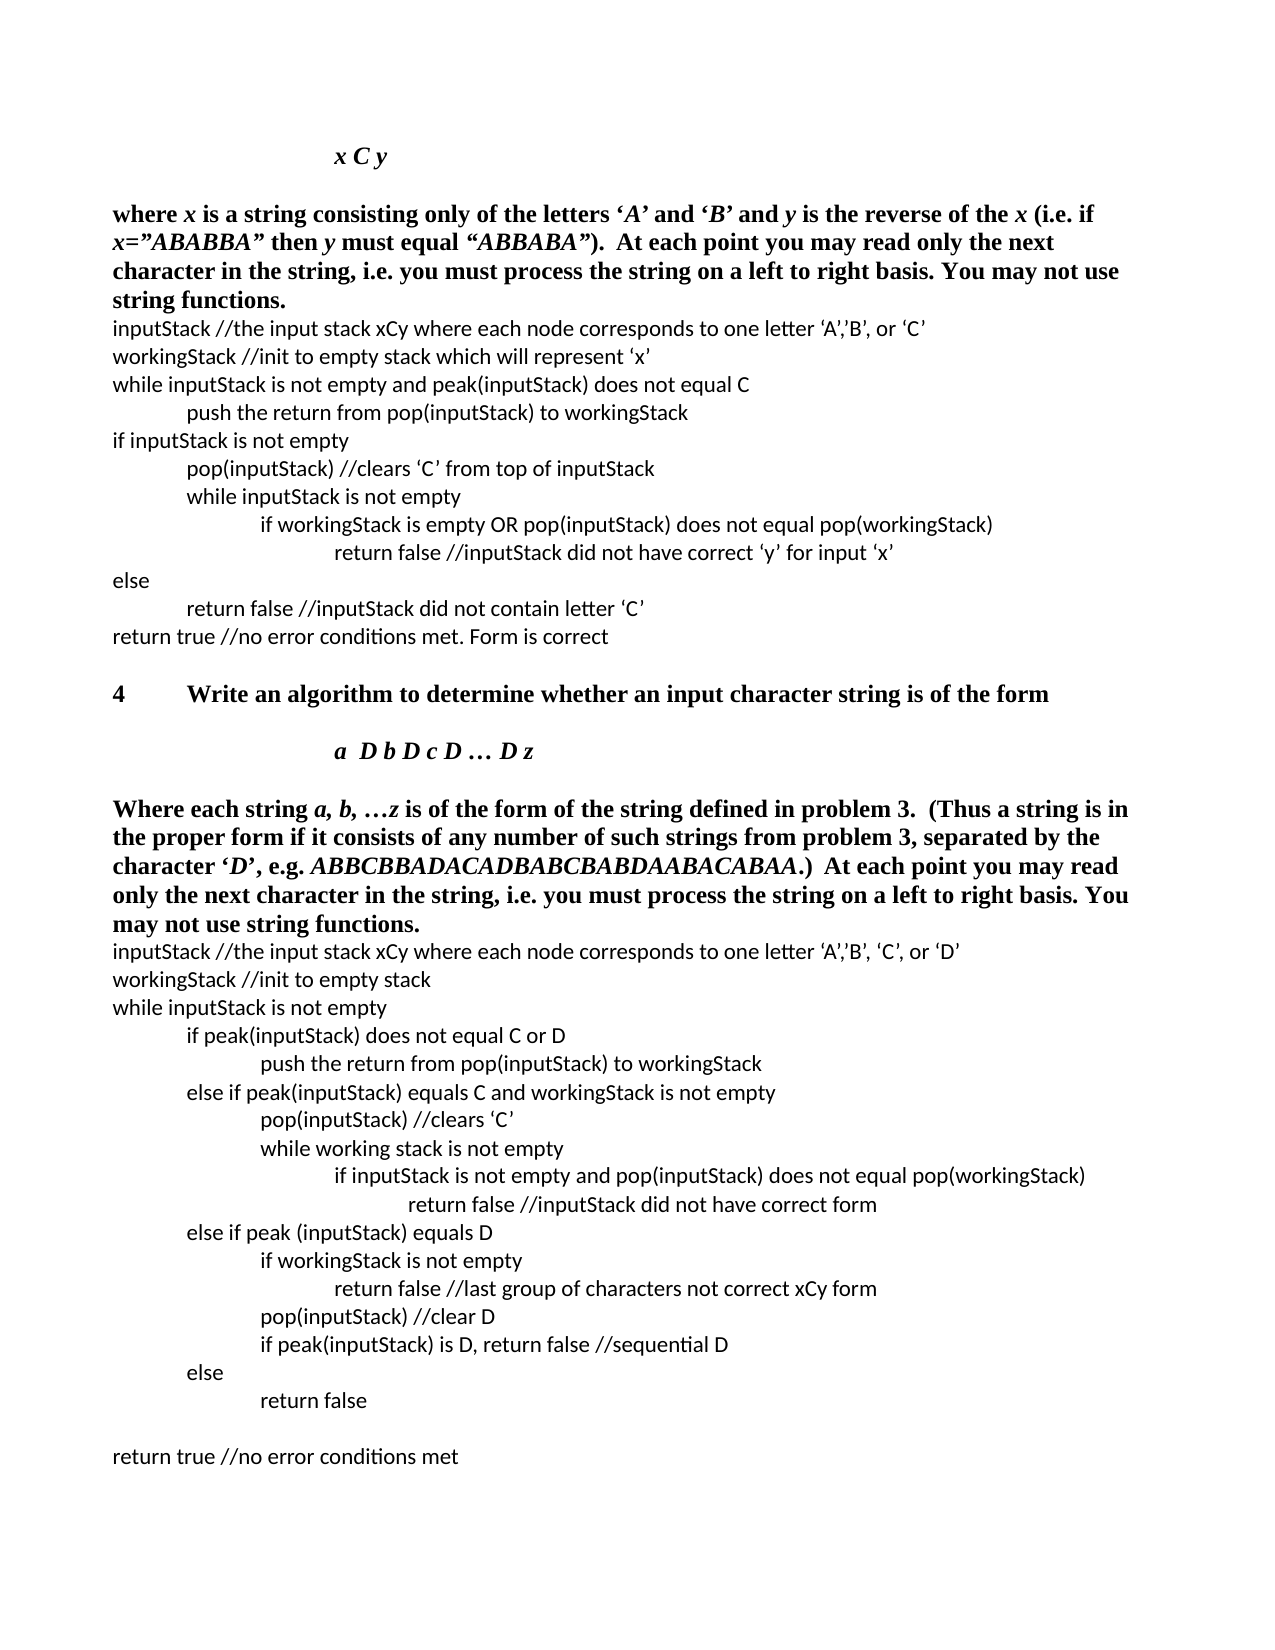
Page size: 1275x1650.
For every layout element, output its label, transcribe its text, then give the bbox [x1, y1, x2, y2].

text else if peak(inputStack) equals C and workingStack is not empty [112, 1078, 1162, 1106]
text else [112, 566, 1162, 594]
text inputStack //the input stack xCy where each node corresponds to one letter ‘A’,’B’, or ‘C’ [112, 314, 1162, 342]
text while inputStack is not empty [112, 993, 1162, 1022]
list Write an algorithm to determine whether an input character string is of the form [112, 679, 1162, 707]
text pop(inputStack) //clears ‘C’ from top of inputStack [112, 454, 1162, 482]
text inputStack //the input stack xCy where each node corresponds to one letter ‘A’,’B’, ‘C’, or ‘D’ [112, 937, 1162, 966]
text if peak(inputStack) is D, return false //sequential D [112, 1330, 1162, 1358]
text push the return from pop(inputStack) to workingStack [112, 1049, 1162, 1078]
text workingStack //init to empty stack [112, 966, 1162, 993]
text else [112, 1358, 1162, 1386]
text workingStack //init to empty stack which will represent ‘x’ [112, 342, 1162, 370]
text Where each string a, b, …z is of the form of the string defined in problem 3. (Thus a string is in the proper form if it consists of any number of such strings from problem 3, separated by the character ‘D’, e.g. ABBCBBADACADBABCBABDAABACABAA.) At each point you may read only the next character in the string, i.e. you must process the string on a left to right basis. You may not use string functions. [112, 794, 1162, 937]
text pop(inputStack) //clears ‘C’ [112, 1106, 1162, 1134]
text if workingStack is not empty [112, 1246, 1162, 1274]
text else if peak (inputStack) equals D [112, 1218, 1162, 1246]
text return false //inputStack did not have correct form [112, 1190, 1162, 1218]
text x C y [112, 141, 1162, 170]
text return true //no error conditions met [112, 1442, 1162, 1470]
text a D b D c D … D z [112, 736, 1162, 765]
text return true //no error conditions met. Form is correct [112, 622, 1162, 650]
text if peak(inputStack) does not equal C or D [112, 1022, 1162, 1049]
text where x is a string consisting only of the letters ‘A’ and ‘B’ and y is the reverse of the x (i.e. if x=”ABABBA” then y must equal “ABBABA”). At each point you may read only the next character in the string, i.e. you must process the string on a left to right basis. You may not use string functions. [112, 199, 1162, 314]
text pop(inputStack) //clear D [112, 1302, 1162, 1330]
text while inputStack is not empty and peak(inputStack) does not equal C [112, 370, 1162, 398]
text push the return from pop(inputStack) to workingStack [112, 398, 1162, 426]
text if workingStack is empty OR pop(inputStack) does not equal pop(workingStack) [112, 510, 1162, 538]
text return false //inputStack did not contain letter ‘C’ [112, 594, 1162, 622]
text if inputStack is not empty [112, 426, 1162, 454]
text while working stack is not empty [186, 1134, 1162, 1162]
text while inputStack is not empty [112, 482, 1162, 510]
text return false [112, 1386, 1162, 1414]
text return false //last group of characters not correct xCy form [112, 1274, 1162, 1302]
text if inputStack is not empty and pop(inputStack) does not equal pop(workingStack) [186, 1162, 1162, 1190]
text return false //inputStack did not have correct ‘y’ for input ‘x’ [112, 538, 1162, 566]
